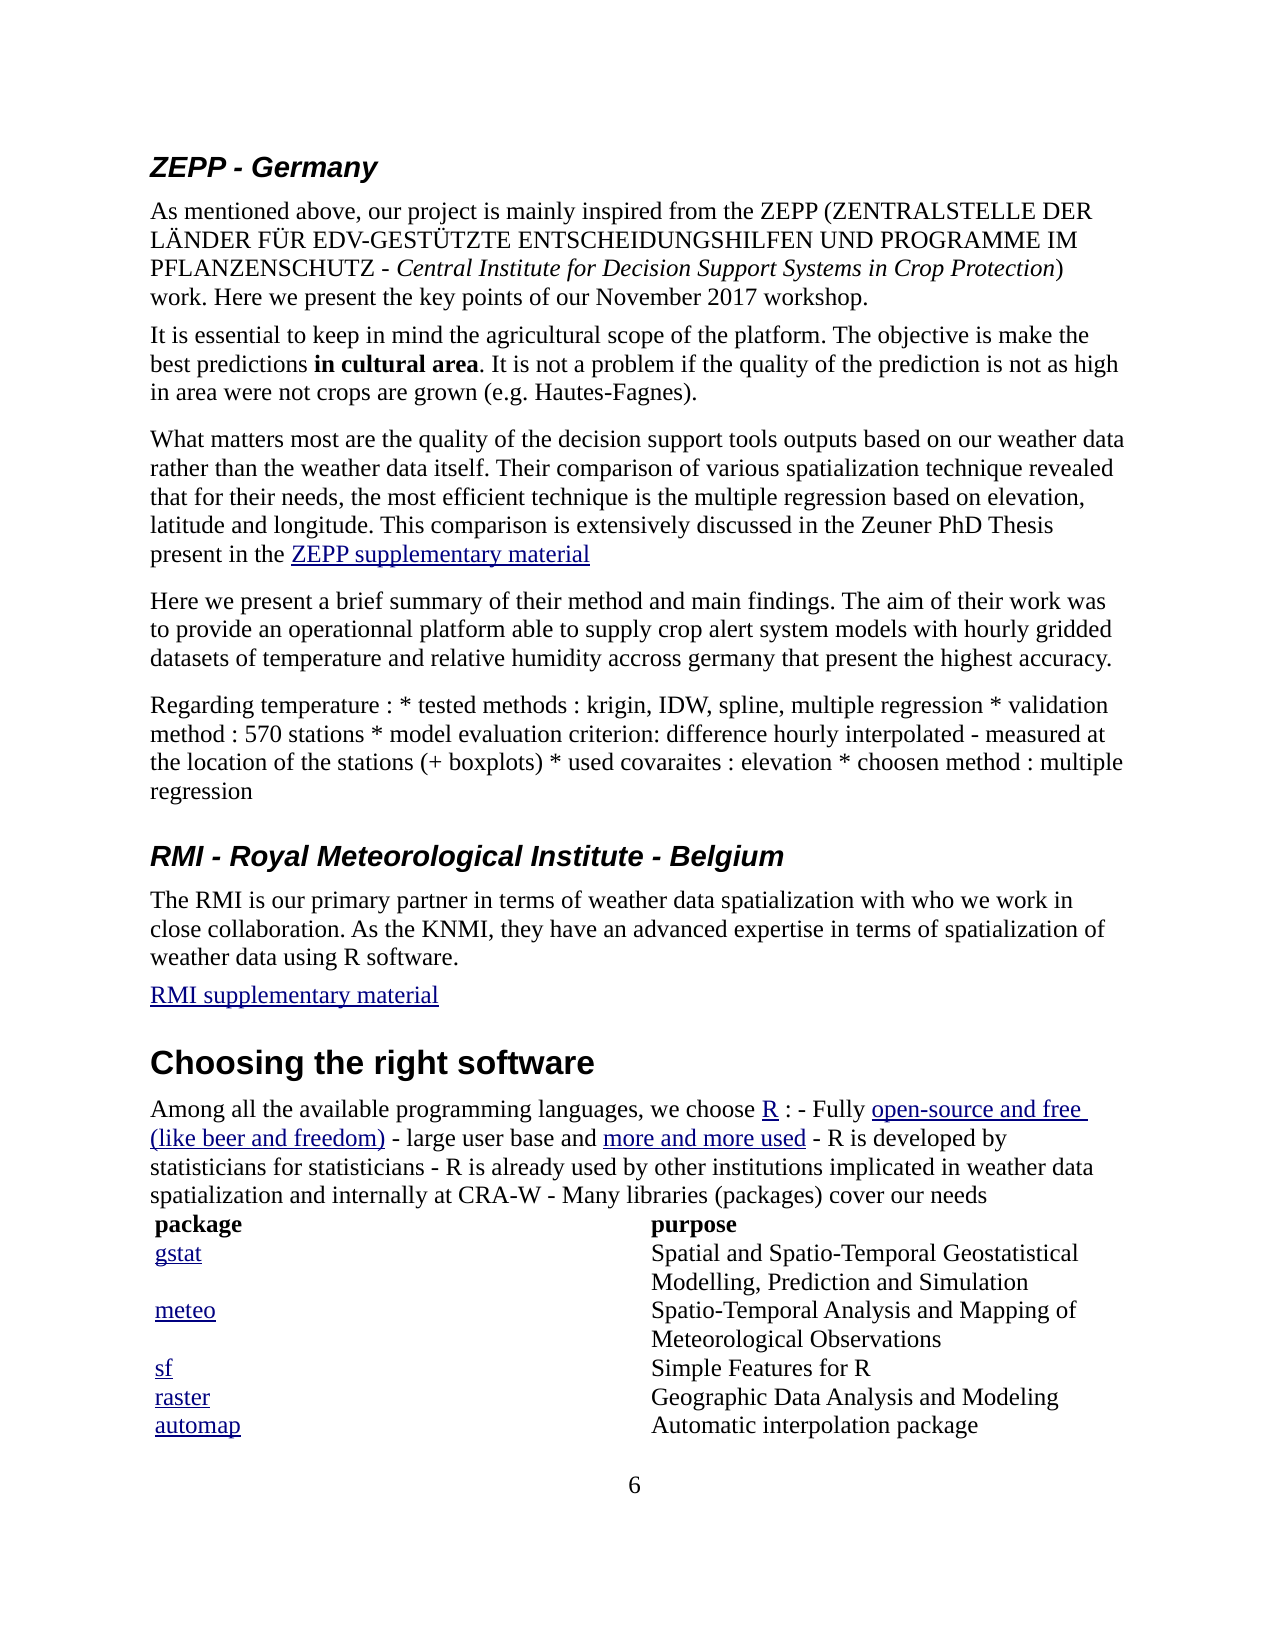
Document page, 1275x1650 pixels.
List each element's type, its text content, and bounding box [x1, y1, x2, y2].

table_cell meteo [150, 1295, 646, 1353]
table_cell sf [150, 1353, 646, 1382]
table_cell Spatial and Spatio-Temporal Geostatistical Modelling, Prediction and Simulation [646, 1238, 1125, 1295]
subtitle Choosing the right software [150, 1043, 1125, 1082]
table_cell automap [150, 1410, 646, 1439]
text It is essential to keep in mind the agricultural scope of the platform. The objective is make the best predictions in cultural area. It is not a problem if the quality of the prediction is not as high in area were not crops are grown (e.g. Hautes-Fagnes). [150, 320, 1125, 406]
text RMI supplementary material [150, 980, 1125, 1009]
table_header package [150, 1209, 646, 1238]
table_header purpose [646, 1209, 1125, 1238]
text What matters most are the quality of the decision support tools outputs based on our weather data rather than the weather data itself. Their comparison of various spatialization technique revealed that for their needs, the most efficient technique is the multiple regression based on elevation, latitude and longitude. This comparison is extensively discussed in the Zeuner PhD Thesis present in the ZEPP supplementary material [150, 424, 1125, 568]
table_cell Simple Features for R [646, 1353, 1125, 1382]
table_cell Geographic Data Analysis and Modeling [646, 1382, 1125, 1410]
table_cell Automatic interpolation package [646, 1410, 1125, 1439]
table_cell Spatio-Temporal Analysis and Mapping of Meteorological Observations [646, 1295, 1125, 1353]
subtitle ZEPP - Germany [150, 150, 1125, 183]
text Here we present a brief summary of their method and main findings. The aim of their work was to provide an operationnal platform able to supply crop alert system models with hourly gridded datasets of temperature and relative humidity accross germany that present the highest accuracy. [150, 586, 1125, 672]
text Among all the available programming languages, we choose R : - Fully open-source and free (like beer and freedom) - large user base and more and more used - R is developed by statisticians for statisticians - R is already used by other institutions implicated in weather data spatialization and internally at CRA-W - Many libraries (packages) cover our needs [150, 1094, 1125, 1209]
text The RMI is our primary partner in terms of weather data spatialization with who we work in close collaboration. As the KNMI, they have an advanced expertise in terms of spatialization of weather data using R software. [150, 885, 1125, 971]
subtitle RMI - Royal Meteorological Institute - Belgium [150, 839, 1125, 872]
table_cell gstat [150, 1238, 646, 1295]
table_cell raster [150, 1382, 646, 1410]
text As mentioned above, our project is mainly inspired from the ZEPP (ZENTRALSTELLE DER LÄNDER FÜR EDV-GESTÜTZTE ENTSCHEIDUNGSHILFEN UND PROGRAMME IM PFLANZENSCHUTZ - Central Institute for Decision Support Systems in Crop Protection) work. Here we present the key points of our November 2017 workshop. [150, 196, 1125, 311]
text Regarding temperature : * tested methods : krigin, IDW, spline, multiple regression * validation method : 570 stations * model evaluation criterion: difference hourly interpolated - measured at the location of the stations (+ boxplots) * used covaraites : elevation * choosen method : multiple regression [150, 690, 1125, 805]
